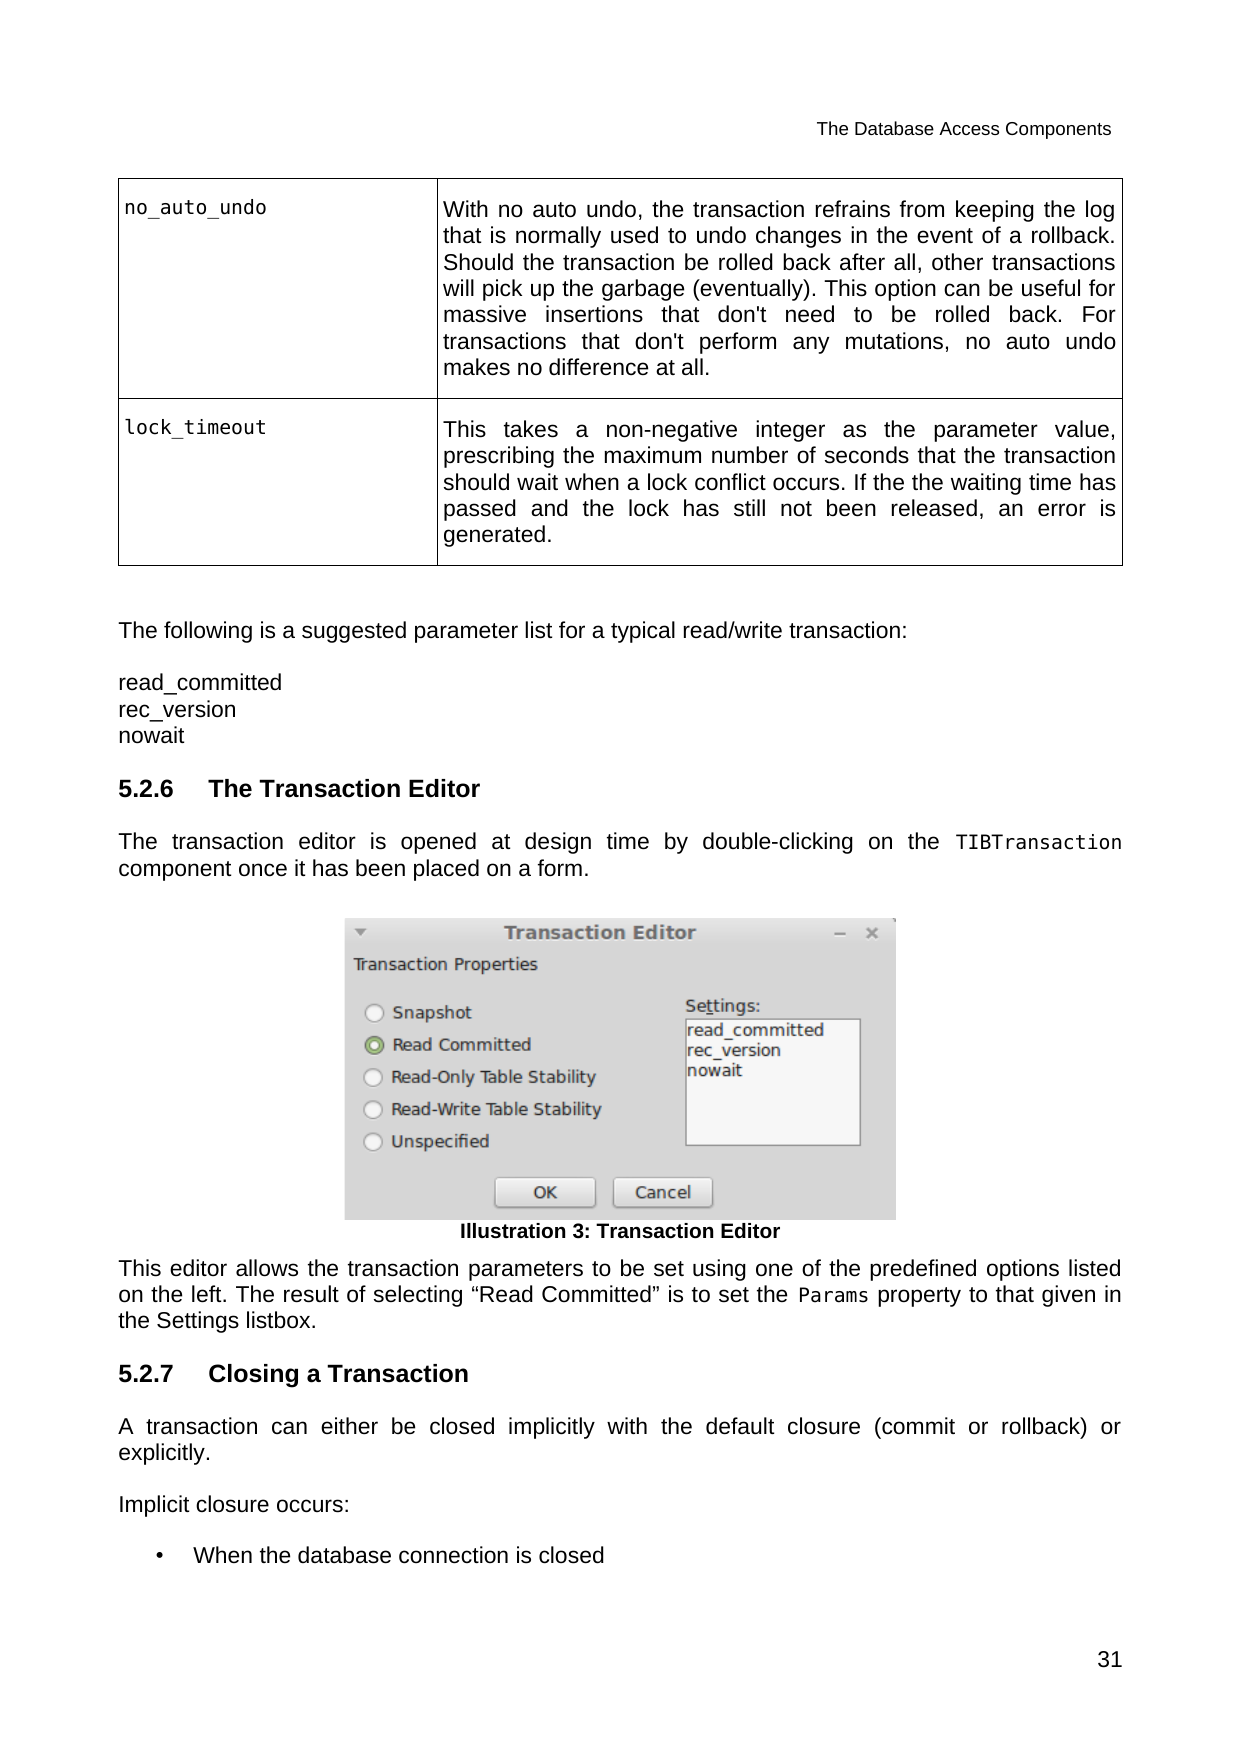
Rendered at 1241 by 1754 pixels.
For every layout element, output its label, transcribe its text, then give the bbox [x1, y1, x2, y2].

subtitle Closing a Transaction [118, 1359, 1122, 1387]
text The transaction editor is opened at design time by double-clicking on the TIBTransaction component once it has been placed on a form. [118, 828, 1122, 881]
text The following is a suggested parameter list for a typical read/write transaction: [118, 617, 1122, 644]
text A transaction can either be closed implicitly with the default closure (commit or rollback) or explicitly. [118, 1413, 1122, 1466]
list When the database connection is closed [156, 1542, 1122, 1568]
text This editor allows the transaction parameters to be set using one of the predefined options listed on the left. The result of selecting “Read Committed” is to set the Params property to that given in the Settings listbox. [118, 906, 1122, 1334]
table_cell This takes a non-negative integer as the parameter value, prescribing the maximum number of seconds that the transaction should wait when a lock conflict occurs. If the the waiting time has passed and the lock has still not been released, an error is generated. [438, 399, 1122, 565]
text rec_version [118, 696, 1122, 722]
text nowait [118, 722, 1122, 748]
text read_committed [118, 669, 1122, 696]
picture [344, 918, 896, 1220]
table_cell lock_timeout [119, 399, 437, 565]
table_cell With no auto undo, the transaction refrains from keeping the log that is normally used to undo changes in the event of a rollback. Should the transaction be rolled back after all, other transactions will pick up the garbage (eventually). This option can be useful for massive insertions that don't need to be rolled back. For transactions that don't perform any mutations, no auto undo makes no difference at all. [438, 179, 1122, 398]
text Illustration 3: Transaction Editor [344, 1220, 896, 1243]
subtitle The Transaction Editor [118, 774, 1122, 803]
table_cell no_auto_undo [119, 179, 437, 398]
text Implicit closure occurs: [118, 1491, 1122, 1517]
